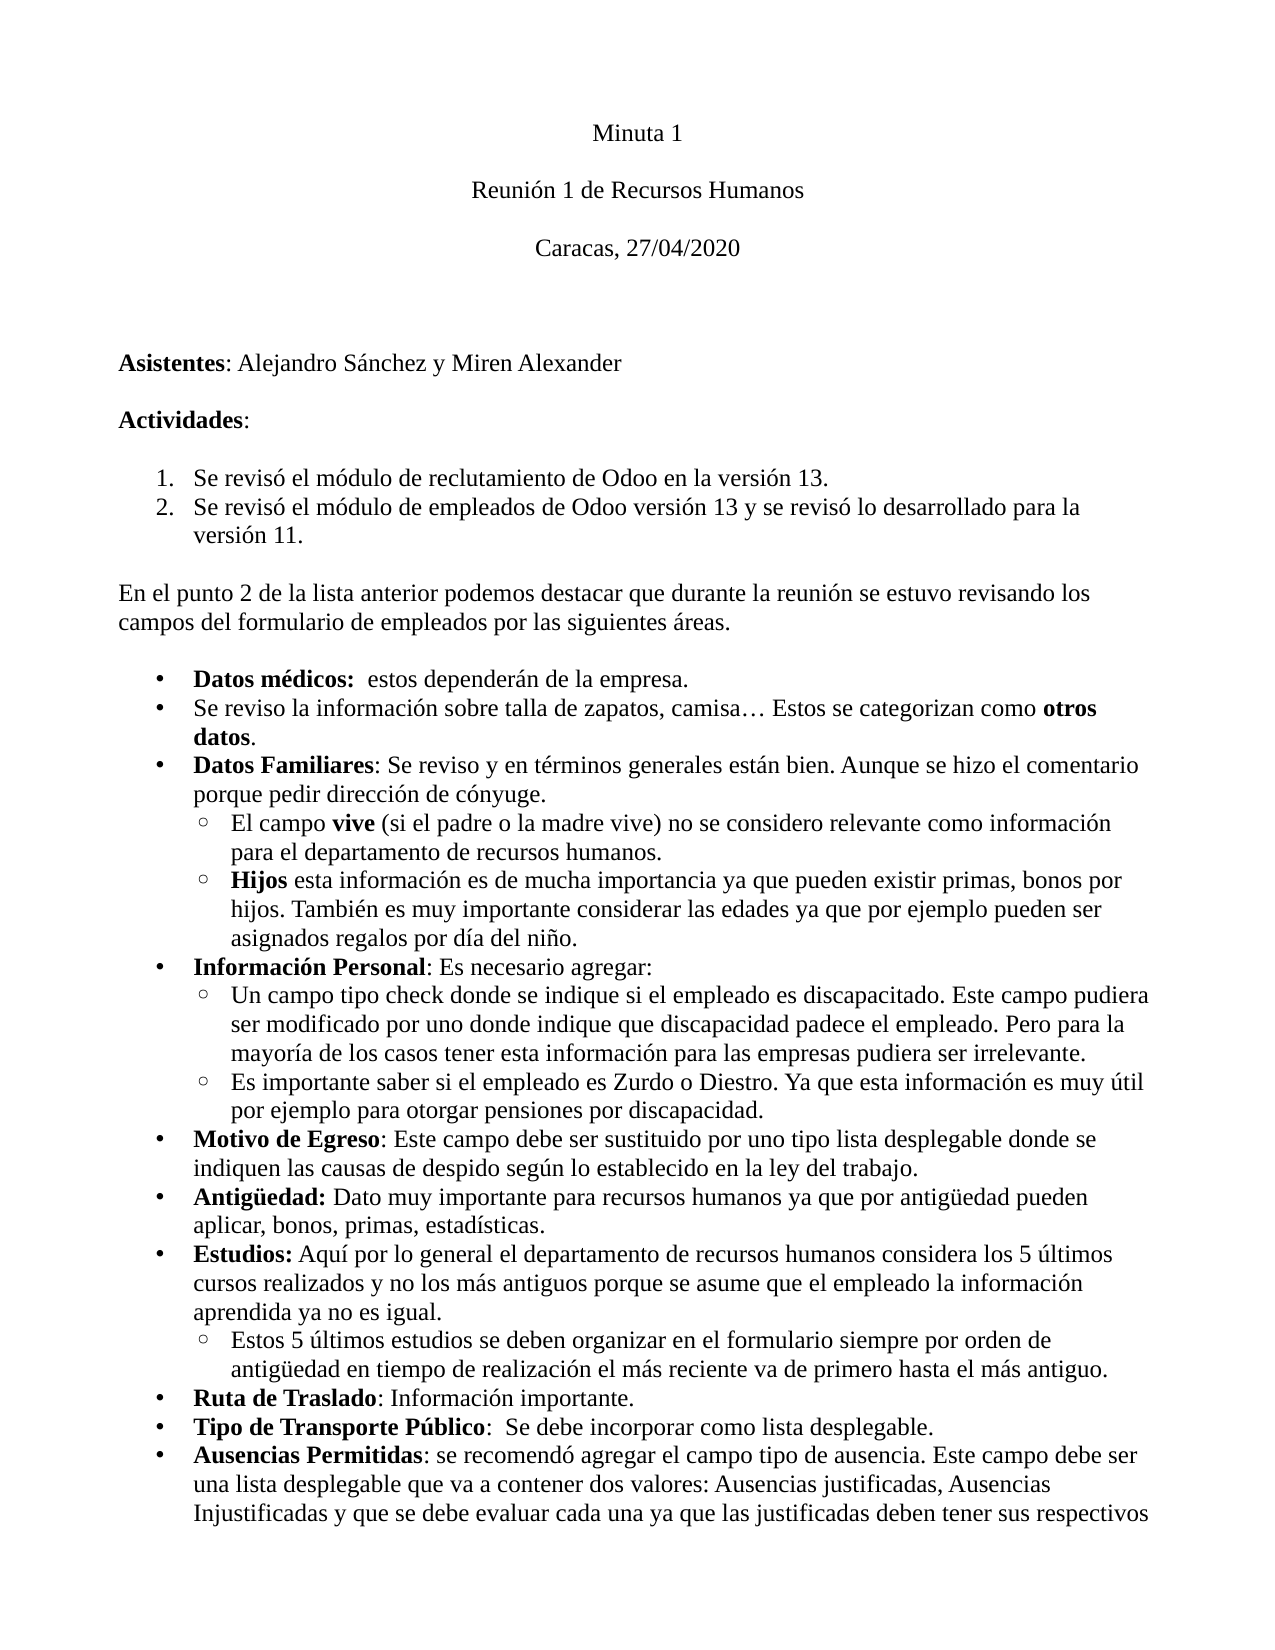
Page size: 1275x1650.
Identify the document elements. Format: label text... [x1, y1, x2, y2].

list Es importante saber si el empleado es Zurdo o Diestro. Ya que esta información es muy útil por ejemplo para otorgar pensiones por discapacidad. [193, 1067, 1157, 1124]
text En el punto 2 de la lista anterior podemos destacar que durante la reunión se estuvo revisando los campos del formulario de empleados por las siguientes áreas. [118, 578, 1157, 636]
list Datos médicos: estos dependerán de la empresa. [156, 664, 1157, 693]
list Información Personal: Es necesario agregar: [156, 952, 1157, 981]
list Datos Familiares: Se reviso y en términos generales están bien. Aunque se hizo el comentario porque pedir dirección de cónyuge. [156, 751, 1157, 808]
list Ausencias Permitidas: se recomendó agregar el campo tipo de ausencia. Este campo debe ser una lista desplegable que va a contener dos valores: Ausencias justificadas, Ausencias Injustificadas y que se debe evaluar cada una ya que las justificadas deben tener sus respectivos [156, 1441, 1157, 1527]
list Motivo de Egreso: Este campo debe ser sustituido por uno tipo lista desplegable donde se indiquen las causas de despido según lo establecido en la ley del trabajo. [156, 1124, 1157, 1182]
list Hijos esta información es de mucha importancia ya que pueden existir primas, bonos por hijos. También es muy importante considerar las edades ya que por ejemplo pueden ser asignados regalos por día del niño. [193, 866, 1157, 952]
text Actividades: [118, 406, 1157, 434]
text Minuta 1 [118, 118, 1157, 147]
list El campo vive (si el padre o la madre vive) no se considero relevante como información para el departamento de recursos humanos. [193, 808, 1157, 866]
list Un campo tipo check donde se indique si el empleado es discapacitado. Este campo pudiera ser modificado por uno donde indique que discapacidad padece el empleado. Pero para la mayoría de los casos tener esta información para las empresas pudiera ser irrelevante. [193, 981, 1157, 1067]
text Caracas, 27/04/2020 [118, 233, 1157, 262]
list Se reviso la información sobre talla de zapatos, camisa… Estos se categorizan como otros datos. [156, 693, 1157, 751]
list Se revisó el módulo de empleados de Odoo versión 13 y se revisó lo desarrollado para la versión 11. [156, 492, 1157, 549]
list Tipo de Transporte Público: Se debe incorporar como lista desplegable. [156, 1412, 1157, 1441]
text Reunión 1 de Recursos Humanos [118, 176, 1157, 204]
list Antigüedad: Dato muy importante para recursos humanos ya que por antigüedad pueden aplicar, bonos, primas, estadísticas. [156, 1182, 1157, 1239]
list Estos 5 últimos estudios se deben organizar en el formulario siempre por orden de antigüedad en tiempo de realización el más reciente va de primero hasta el más antiguo. [193, 1326, 1157, 1383]
text Asistentes: Alejandro Sánchez y Miren Alexander [118, 348, 1157, 377]
list Estudios: Aquí por lo general el departamento de recursos humanos considera los 5 últimos cursos realizados y no los más antiguos porque se asume que el empleado la información aprendida ya no es igual. [156, 1239, 1157, 1326]
list Se revisó el módulo de reclutamiento de Odoo en la versión 13. [156, 463, 1157, 492]
list Ruta de Traslado: Información importante. [156, 1383, 1157, 1412]
